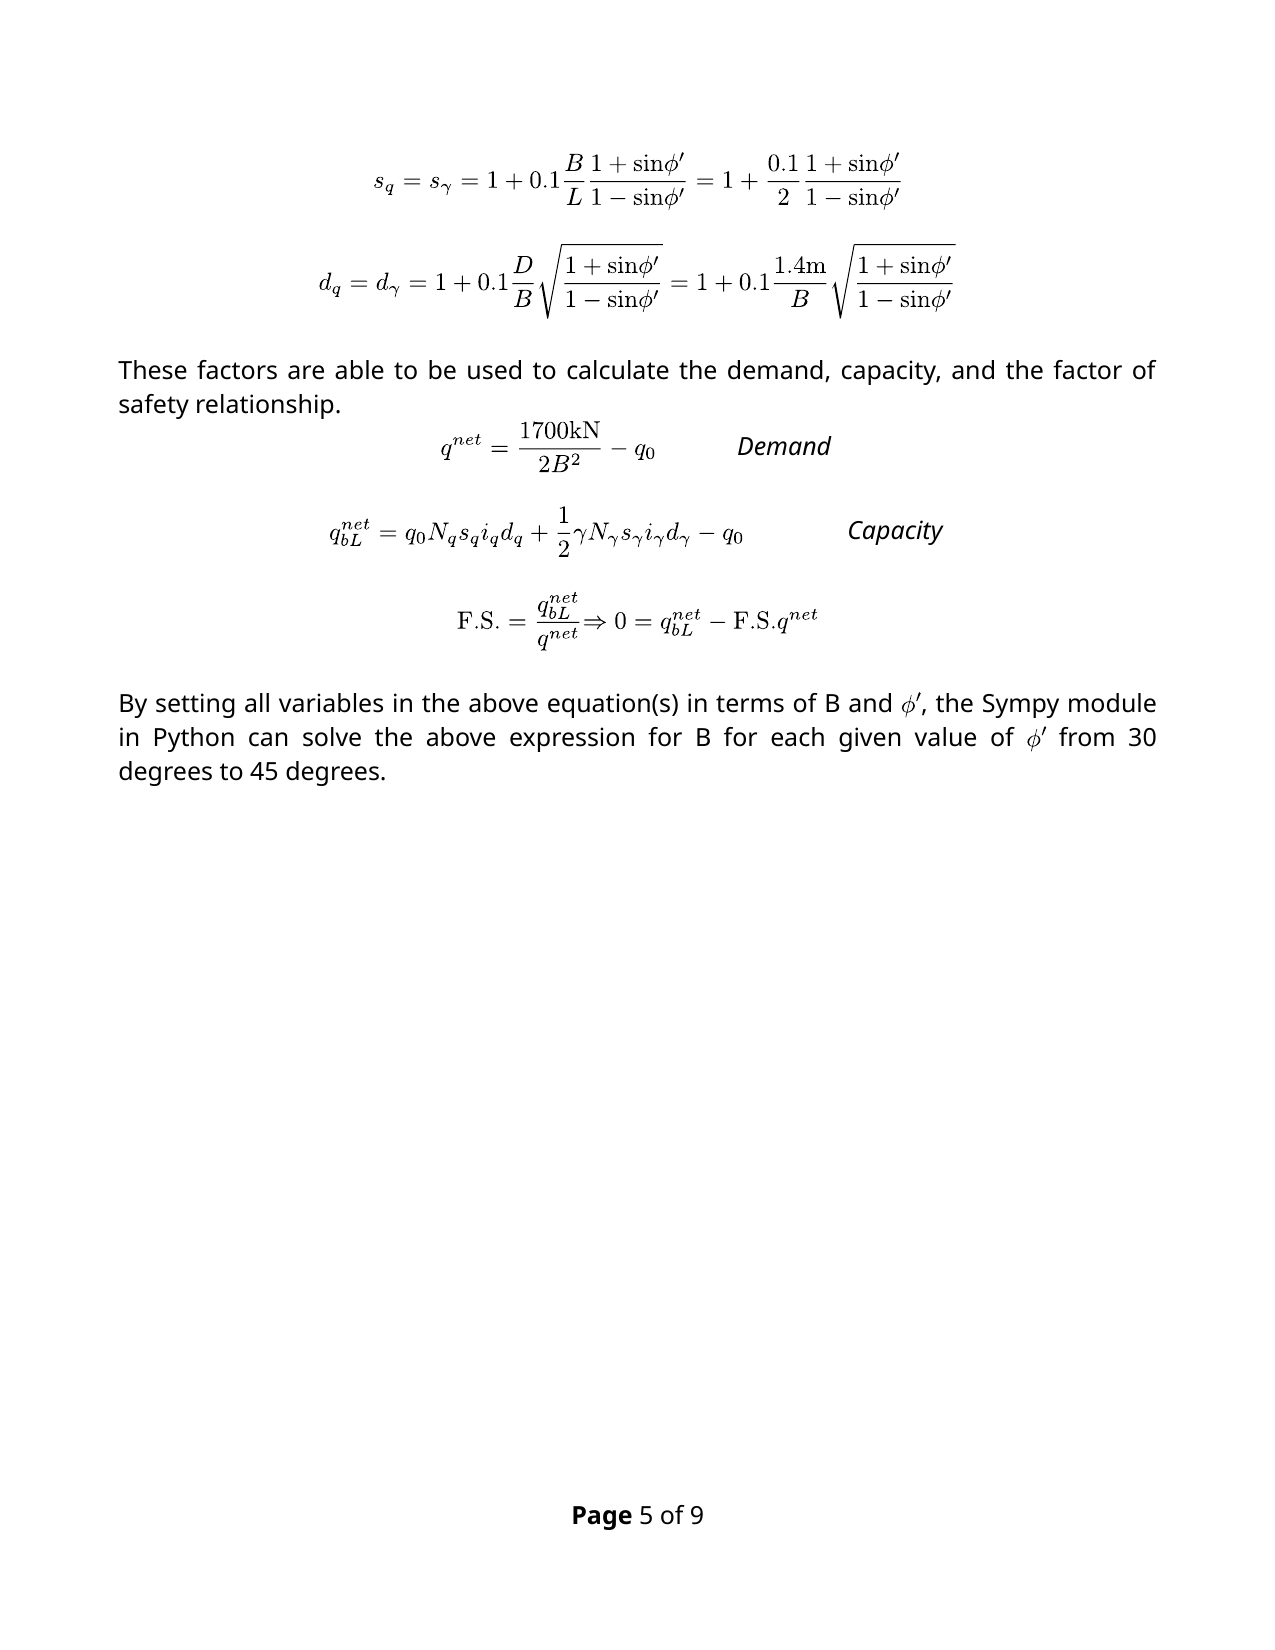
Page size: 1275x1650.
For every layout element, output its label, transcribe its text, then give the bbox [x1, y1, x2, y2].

text Capacity [565, 506, 1157, 557]
text Demand [565, 421, 1157, 472]
text These factors are able to be used to calculate the demand, capacity, and the factor of safety relationship. [118, 353, 1157, 421]
text [118, 506, 562, 557]
text [118, 421, 539, 472]
text By setting all variables in the above equation(s) in terms of B and , the Sympy module in Python can solve the above expression for B for each given value of from 30 degrees to 45 degrees. [118, 686, 1157, 788]
